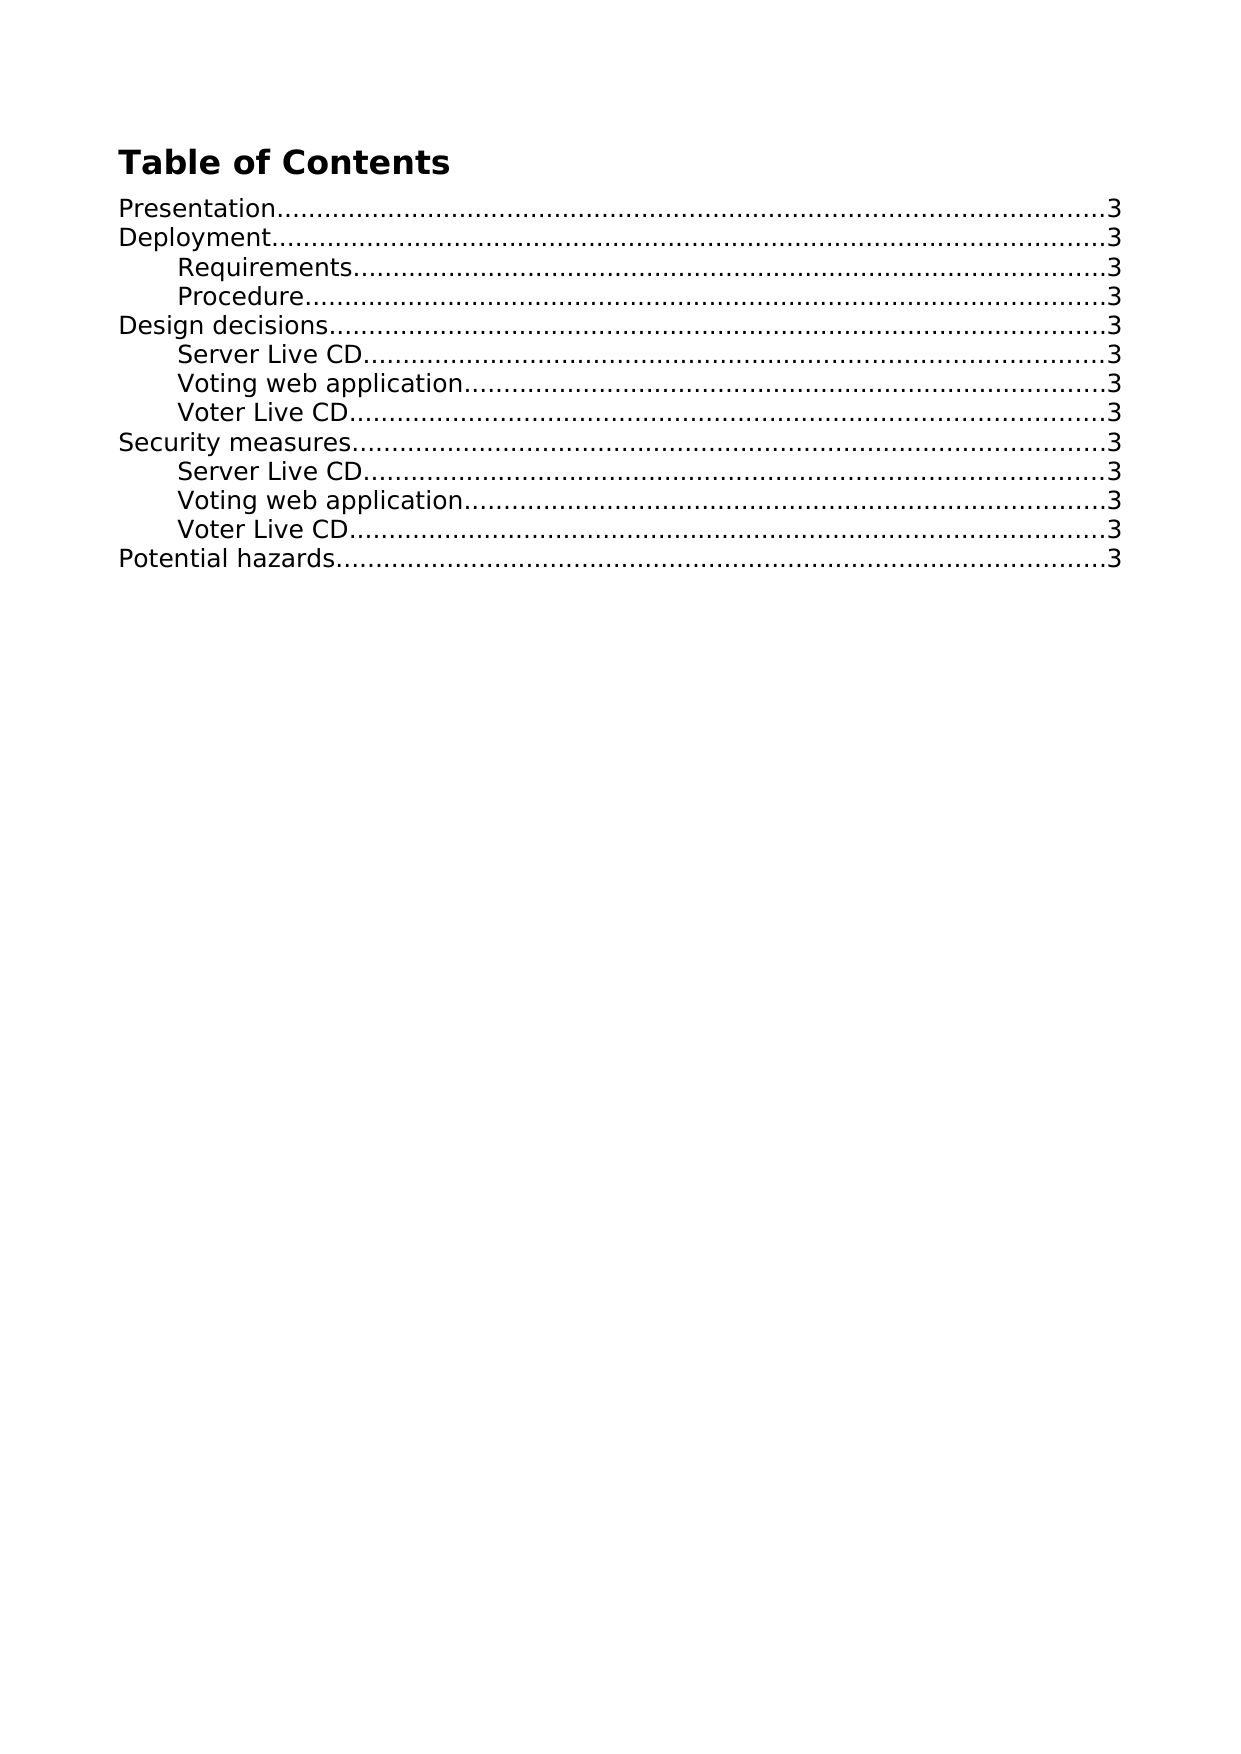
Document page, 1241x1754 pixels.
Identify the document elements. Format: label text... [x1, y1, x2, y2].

text Voter Live CD 3 [177, 515, 1122, 544]
text Voting web application 3 [177, 486, 1122, 515]
text Server Live CD 3 [177, 340, 1122, 369]
text Voter Live CD 3 [177, 399, 1122, 428]
text Deployment 3 [118, 224, 1122, 253]
text Requirements 3 [177, 253, 1122, 282]
text Voting web application 3 [177, 369, 1122, 399]
text Presentation 3 [118, 194, 1122, 224]
text Design decisions 3 [118, 311, 1122, 340]
text Server Live CD 3 [177, 457, 1122, 486]
text Procedure 3 [177, 282, 1122, 311]
subtitle Table of Contents [118, 143, 1122, 182]
text Security measures 3 [118, 428, 1122, 457]
text Potential hazards 3 [118, 544, 1122, 574]
